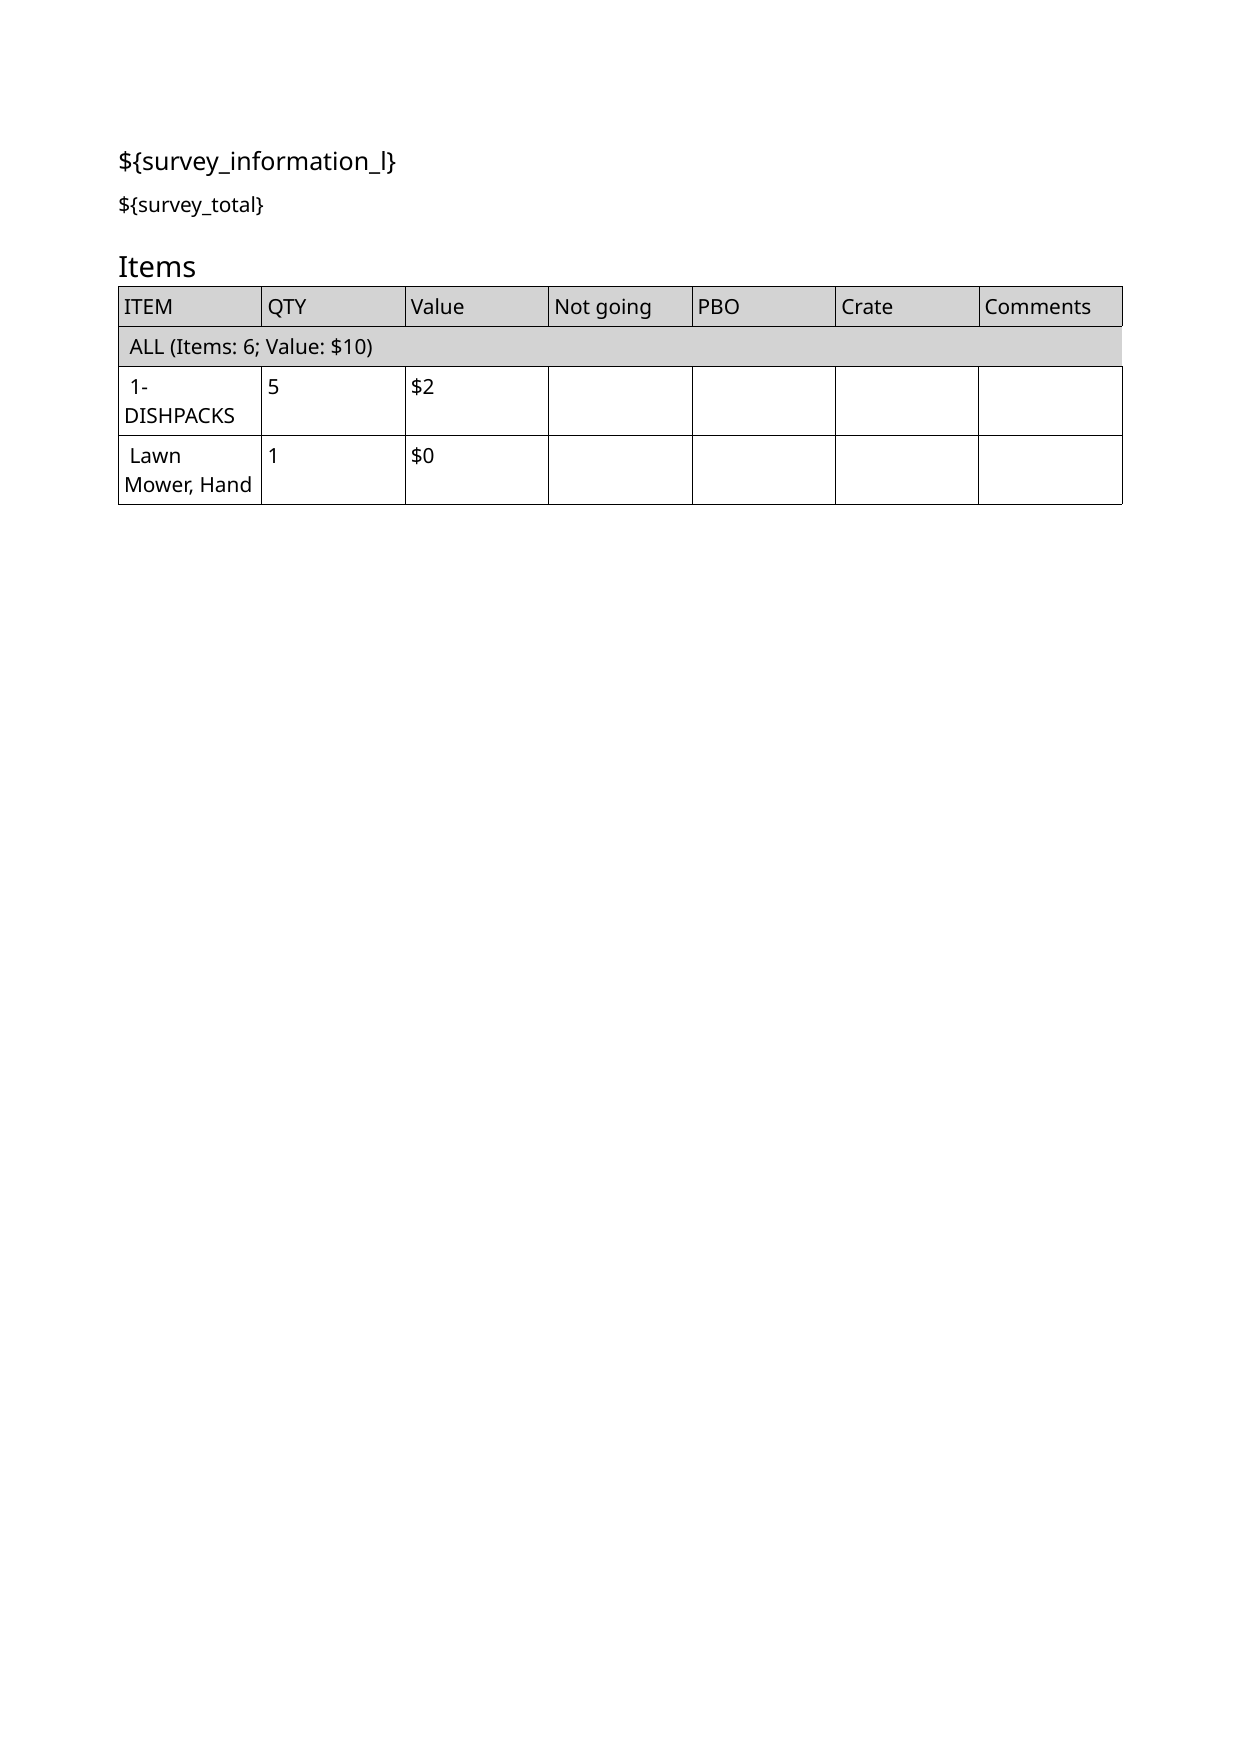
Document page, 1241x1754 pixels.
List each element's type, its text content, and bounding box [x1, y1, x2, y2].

table_cell [979, 436, 1122, 504]
table_cell [549, 436, 692, 504]
table_cell 1 [262, 436, 405, 504]
text ${survey_total} [118, 190, 1122, 218]
table_cell $0 [406, 436, 548, 504]
table_header QTY [262, 287, 405, 326]
table_cell $2 [406, 367, 548, 435]
table_header Not going [549, 287, 692, 326]
table_cell ALL (Items: 6; Value: $10) [119, 327, 1122, 366]
table_cell [836, 436, 978, 504]
subtitle ${survey_information_l} [118, 143, 1122, 177]
text Items [118, 247, 1122, 286]
table_header PBO [693, 287, 835, 326]
table_cell [979, 367, 1122, 435]
table_header Comments [980, 287, 1122, 326]
table_cell 1-DISHPACKS [119, 367, 261, 435]
table_header ITEM [119, 287, 261, 326]
table_cell [693, 436, 835, 504]
table_cell [693, 367, 835, 435]
table_cell Lawn Mower, Hand [119, 436, 261, 504]
table_header Value [406, 287, 548, 326]
table_cell [836, 367, 978, 435]
table_cell 5 [262, 367, 405, 435]
table_cell [549, 367, 692, 435]
table_header Crate [836, 287, 979, 326]
